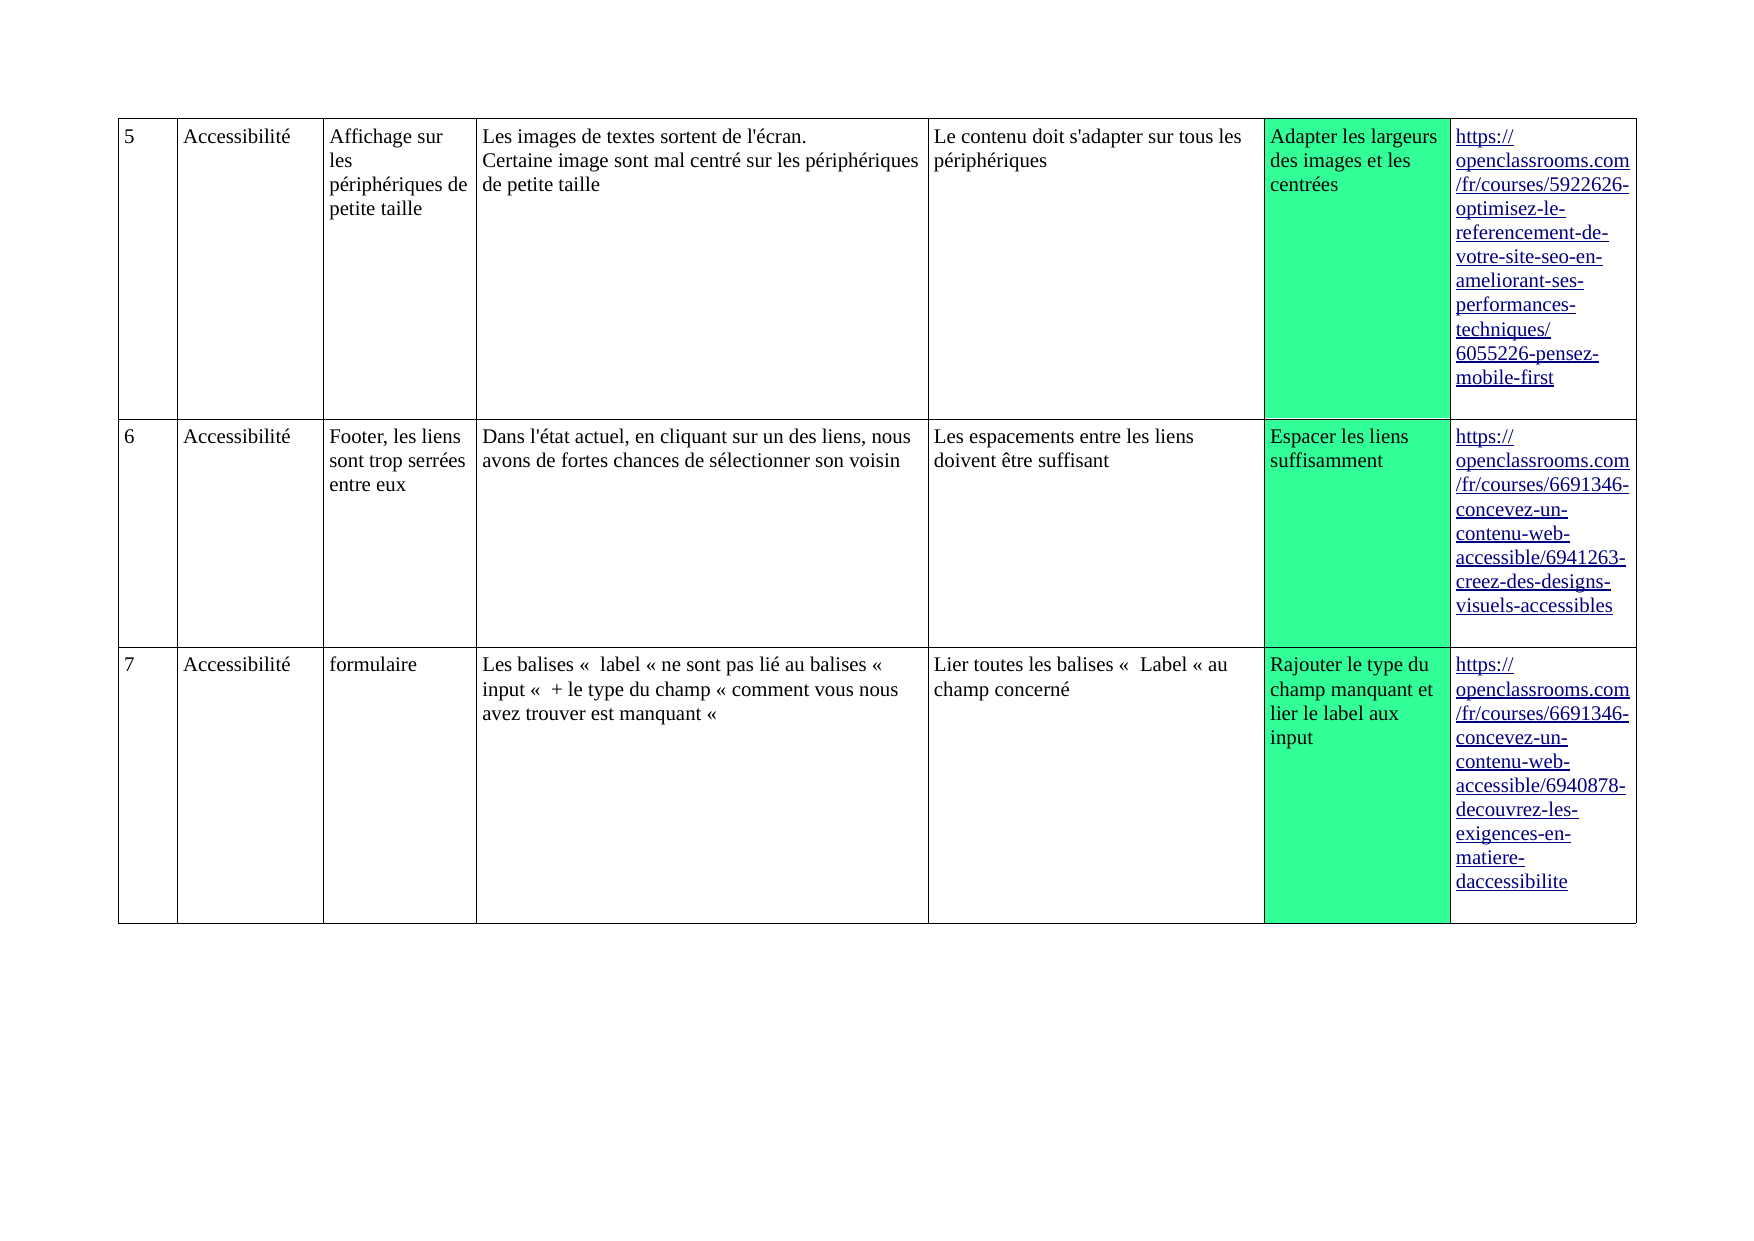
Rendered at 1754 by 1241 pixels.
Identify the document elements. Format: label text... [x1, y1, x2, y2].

table_cell https://openclassrooms.com/fr/courses/5922626-optimisez-le-referencement-de-votre-site-seo-en-ameliorant-ses-performances-techniques/6055226-pensez-mobile-first [1451, 119, 1636, 418]
table_cell 6 [119, 420, 177, 647]
table_cell Les espacements entre les liens doivent être suffisant [929, 420, 1264, 647]
table_cell Footer, les liens sont trop serrées entre eux [324, 420, 476, 647]
table_cell Adapter les largeurs des images et les centrées [1265, 119, 1450, 418]
table_cell Rajouter le type du champ manquant et lier le label aux input [1265, 648, 1450, 923]
table_cell formulaire [324, 648, 476, 923]
table_cell Accessibilité [178, 420, 323, 647]
table_cell Lier toutes les balises « Label « au champ concerné [929, 648, 1264, 923]
table_cell Les balises « label « ne sont pas lié au balises « input « + le type du champ « comment vous nous avez trouver est manquant « [477, 648, 928, 923]
table_cell 5 [119, 119, 177, 418]
table_cell Accessibilité [178, 648, 323, 923]
table_cell Dans l'état actuel, en cliquant sur un des liens, nous avons de fortes chances de sélectionner son voisin [477, 420, 928, 647]
table_cell https://openclassrooms.com/fr/courses/6691346-concevez-un-contenu-web-accessible/6940878-decouvrez-les-exigences-en-matiere-daccessibilite [1451, 648, 1636, 923]
table_cell Le contenu doit s'adapter sur tous les périphériques [929, 119, 1264, 418]
table_cell Les images de textes sortent de l'écran. Certaine image sont mal centré sur les périphériques de petite taille [477, 119, 928, 418]
table_cell Espacer les liens suffisamment [1265, 420, 1450, 647]
table_cell Affichage sur les périphériques de petite taille [324, 119, 476, 418]
table_cell https://openclassrooms.com/fr/courses/6691346-concevez-un-contenu-web-accessible/6941263-creez-des-designs-visuels-accessibles [1451, 420, 1636, 647]
table_cell Accessibilité [178, 119, 323, 418]
table_cell 7 [119, 648, 177, 923]
